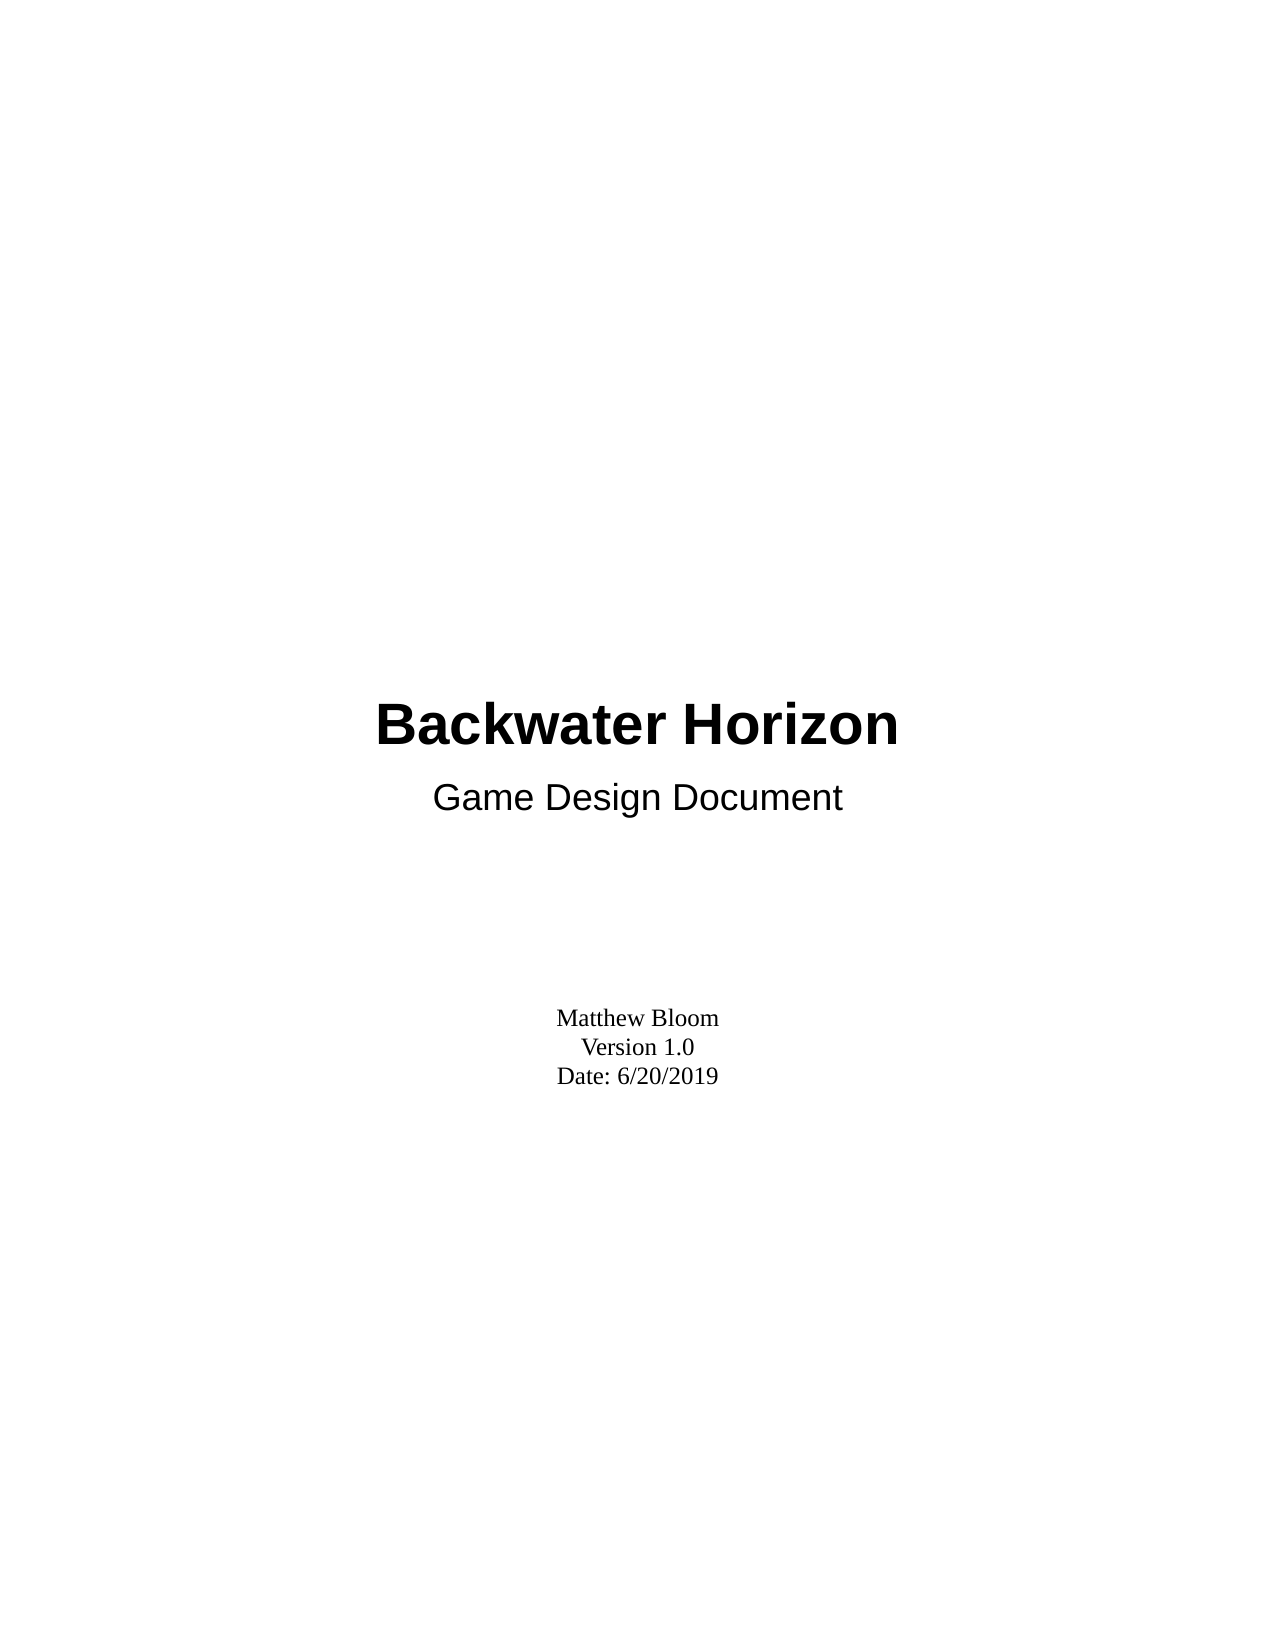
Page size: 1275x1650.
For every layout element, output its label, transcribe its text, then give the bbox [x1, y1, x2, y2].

text Matthew Bloom [118, 1003, 1157, 1032]
text Version 1.0 [118, 1032, 1157, 1061]
subtitle Game Design Document [118, 775, 1157, 818]
text Date: 6/20/2019 [118, 1061, 1157, 1089]
title Backwater Horizon [118, 689, 1157, 756]
